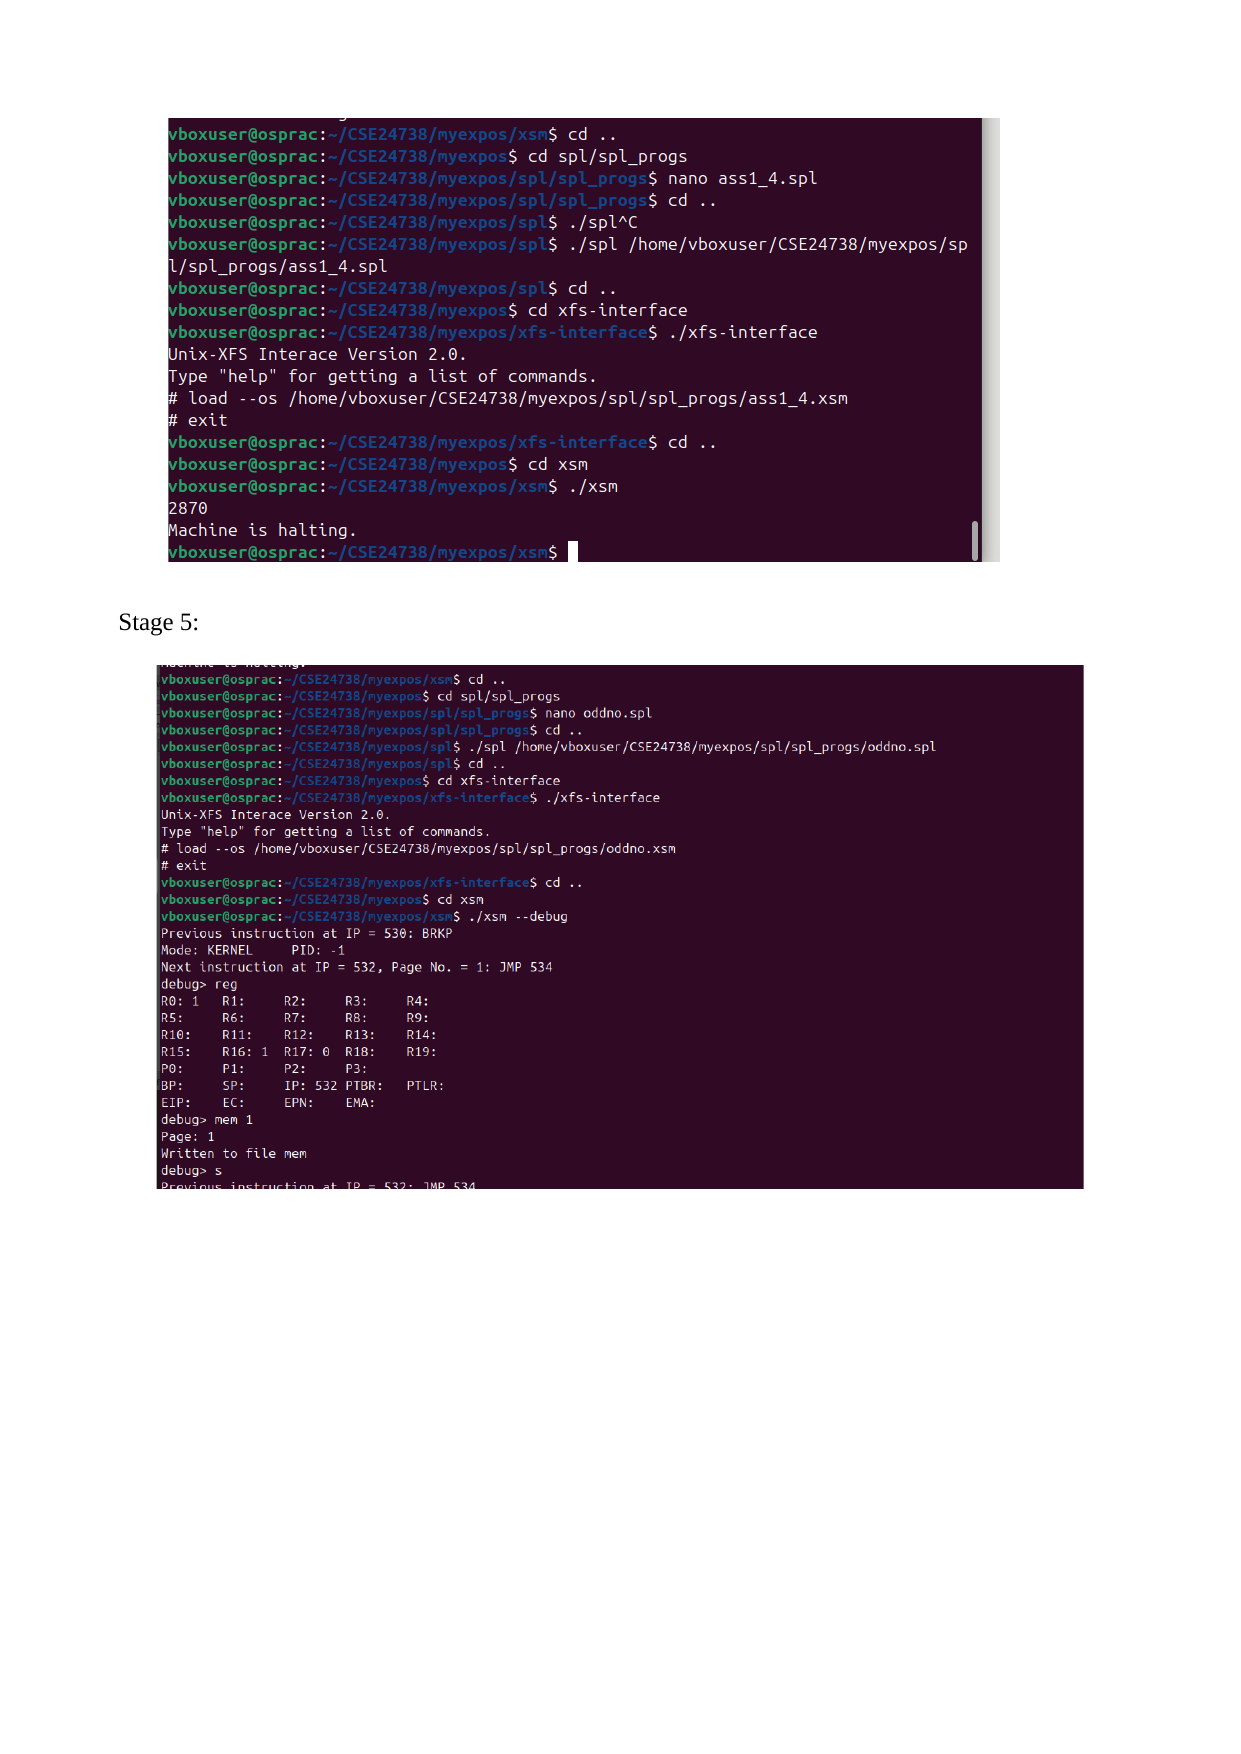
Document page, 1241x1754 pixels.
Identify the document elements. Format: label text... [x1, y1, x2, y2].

picture [168, 118, 1000, 562]
text Stage 5: [118, 607, 1122, 636]
picture [156, 665, 1084, 1189]
